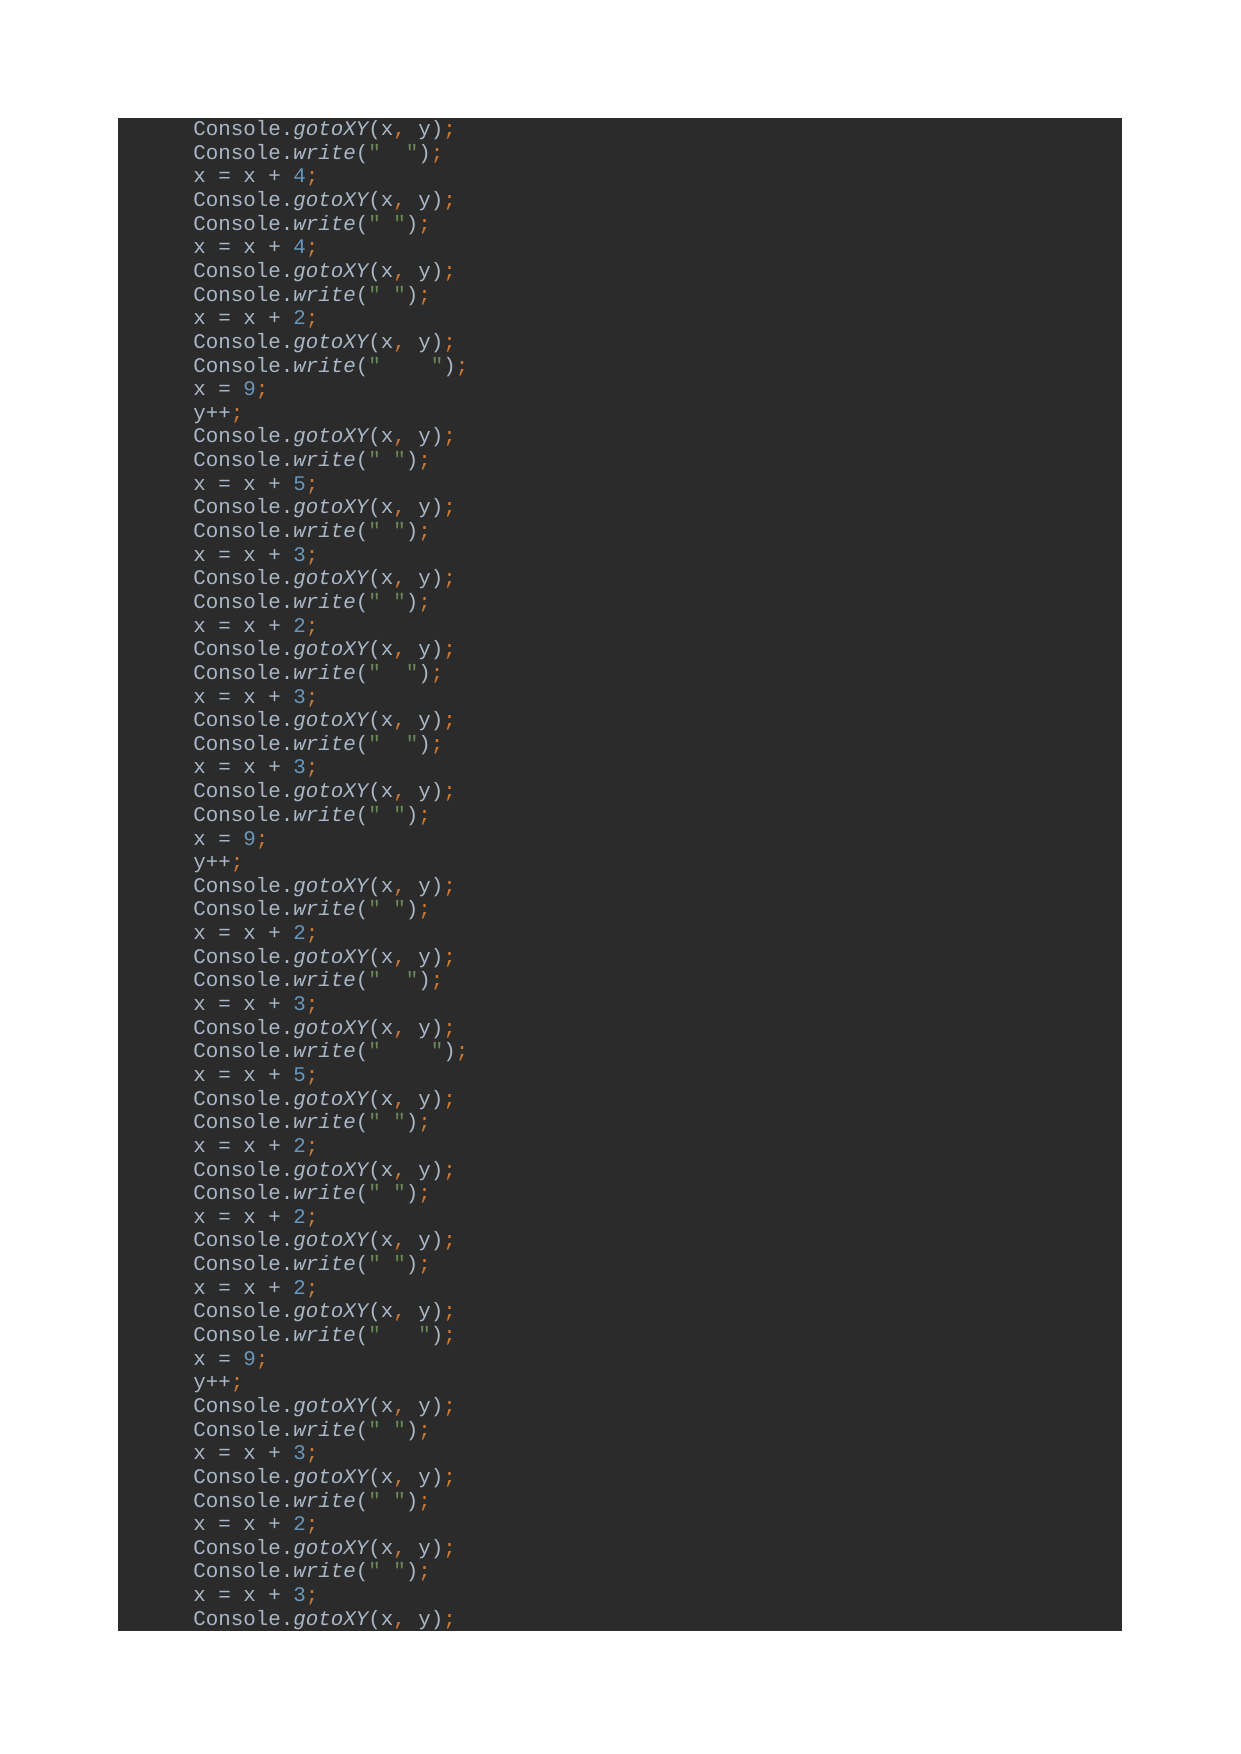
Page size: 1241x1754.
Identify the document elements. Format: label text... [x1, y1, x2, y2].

text Console.gotoXY(x, y); [118, 426, 1122, 449]
text Console.write(" "); [118, 1324, 1122, 1348]
text Console.gotoXY(x, y); [118, 1395, 1122, 1419]
text x = x + 5; [118, 1064, 1122, 1088]
text y++; [118, 1371, 1122, 1395]
text Console.gotoXY(x, y); [118, 1300, 1122, 1324]
text Console.write(" "); [118, 520, 1122, 544]
text Console.write(" "); [118, 284, 1122, 307]
text Console.write(" "); [118, 662, 1122, 686]
text x = x + 4; [118, 236, 1122, 260]
text x = x + 2; [118, 1277, 1122, 1300]
text Console.gotoXY(x, y); [118, 875, 1122, 898]
text x = x + 2; [118, 615, 1122, 638]
text Console.write(" "); [118, 1253, 1122, 1277]
text Console.gotoXY(x, y); [118, 638, 1122, 662]
text Console.gotoXY(x, y); [118, 567, 1122, 591]
text Console.write(" "); [118, 591, 1122, 615]
text Console.write(" "); [118, 449, 1122, 473]
text Console.write(" "); [118, 1561, 1122, 1584]
text Console.gotoXY(x, y); [118, 946, 1122, 969]
text Console.write(" "); [118, 1182, 1122, 1206]
text Console.write(" "); [118, 733, 1122, 757]
text y++; [118, 851, 1122, 875]
text x = x + 2; [118, 1206, 1122, 1229]
text x = x + 3; [118, 993, 1122, 1017]
text x = 9; [118, 378, 1122, 402]
text x = x + 2; [118, 922, 1122, 946]
text x = x + 3; [118, 757, 1122, 780]
text Console.gotoXY(x, y); [118, 1017, 1122, 1040]
text Console.write(" "); [118, 804, 1122, 827]
text Console.gotoXY(x, y); [118, 1088, 1122, 1111]
text Console.write(" "); [118, 1111, 1122, 1135]
text Console.gotoXY(x, y); [118, 1229, 1122, 1253]
text Console.gotoXY(x, y); [118, 1158, 1122, 1182]
text Console.write(" "); [118, 1419, 1122, 1442]
text Console.write(" "); [118, 213, 1122, 236]
text Console.write(" "); [118, 1040, 1122, 1064]
text Console.write(" "); [118, 898, 1122, 922]
text Console.gotoXY(x, y); [118, 496, 1122, 520]
text x = x + 2; [118, 1135, 1122, 1158]
text Console.gotoXY(x, y); [118, 1537, 1122, 1561]
text Console.gotoXY(x, y); [118, 189, 1122, 213]
text Console.write(" "); [118, 1489, 1122, 1513]
text x = x + 2; [118, 307, 1122, 331]
text Console.write(" "); [118, 354, 1122, 378]
text y++; [118, 402, 1122, 426]
text x = x + 3; [118, 1584, 1122, 1608]
text x = x + 3; [118, 686, 1122, 709]
text Console.gotoXY(x, y); [118, 709, 1122, 733]
text x = x + 2; [118, 1513, 1122, 1537]
text Console.gotoXY(x, y); [118, 780, 1122, 804]
text Console.gotoXY(x, y); [118, 118, 1122, 142]
text x = 9; [118, 1348, 1122, 1371]
text x = 9; [118, 827, 1122, 851]
text x = x + 3; [118, 1442, 1122, 1466]
text x = x + 5; [118, 473, 1122, 496]
text Console.gotoXY(x, y); [118, 331, 1122, 354]
text x = x + 3; [118, 544, 1122, 567]
text Console.write(" "); [118, 969, 1122, 993]
text x = x + 4; [118, 165, 1122, 189]
text Console.gotoXY(x, y); [118, 1608, 1122, 1631]
text Console.gotoXY(x, y); [118, 1466, 1122, 1489]
text Console.write(" "); [118, 142, 1122, 165]
text Console.gotoXY(x, y); [118, 260, 1122, 284]
